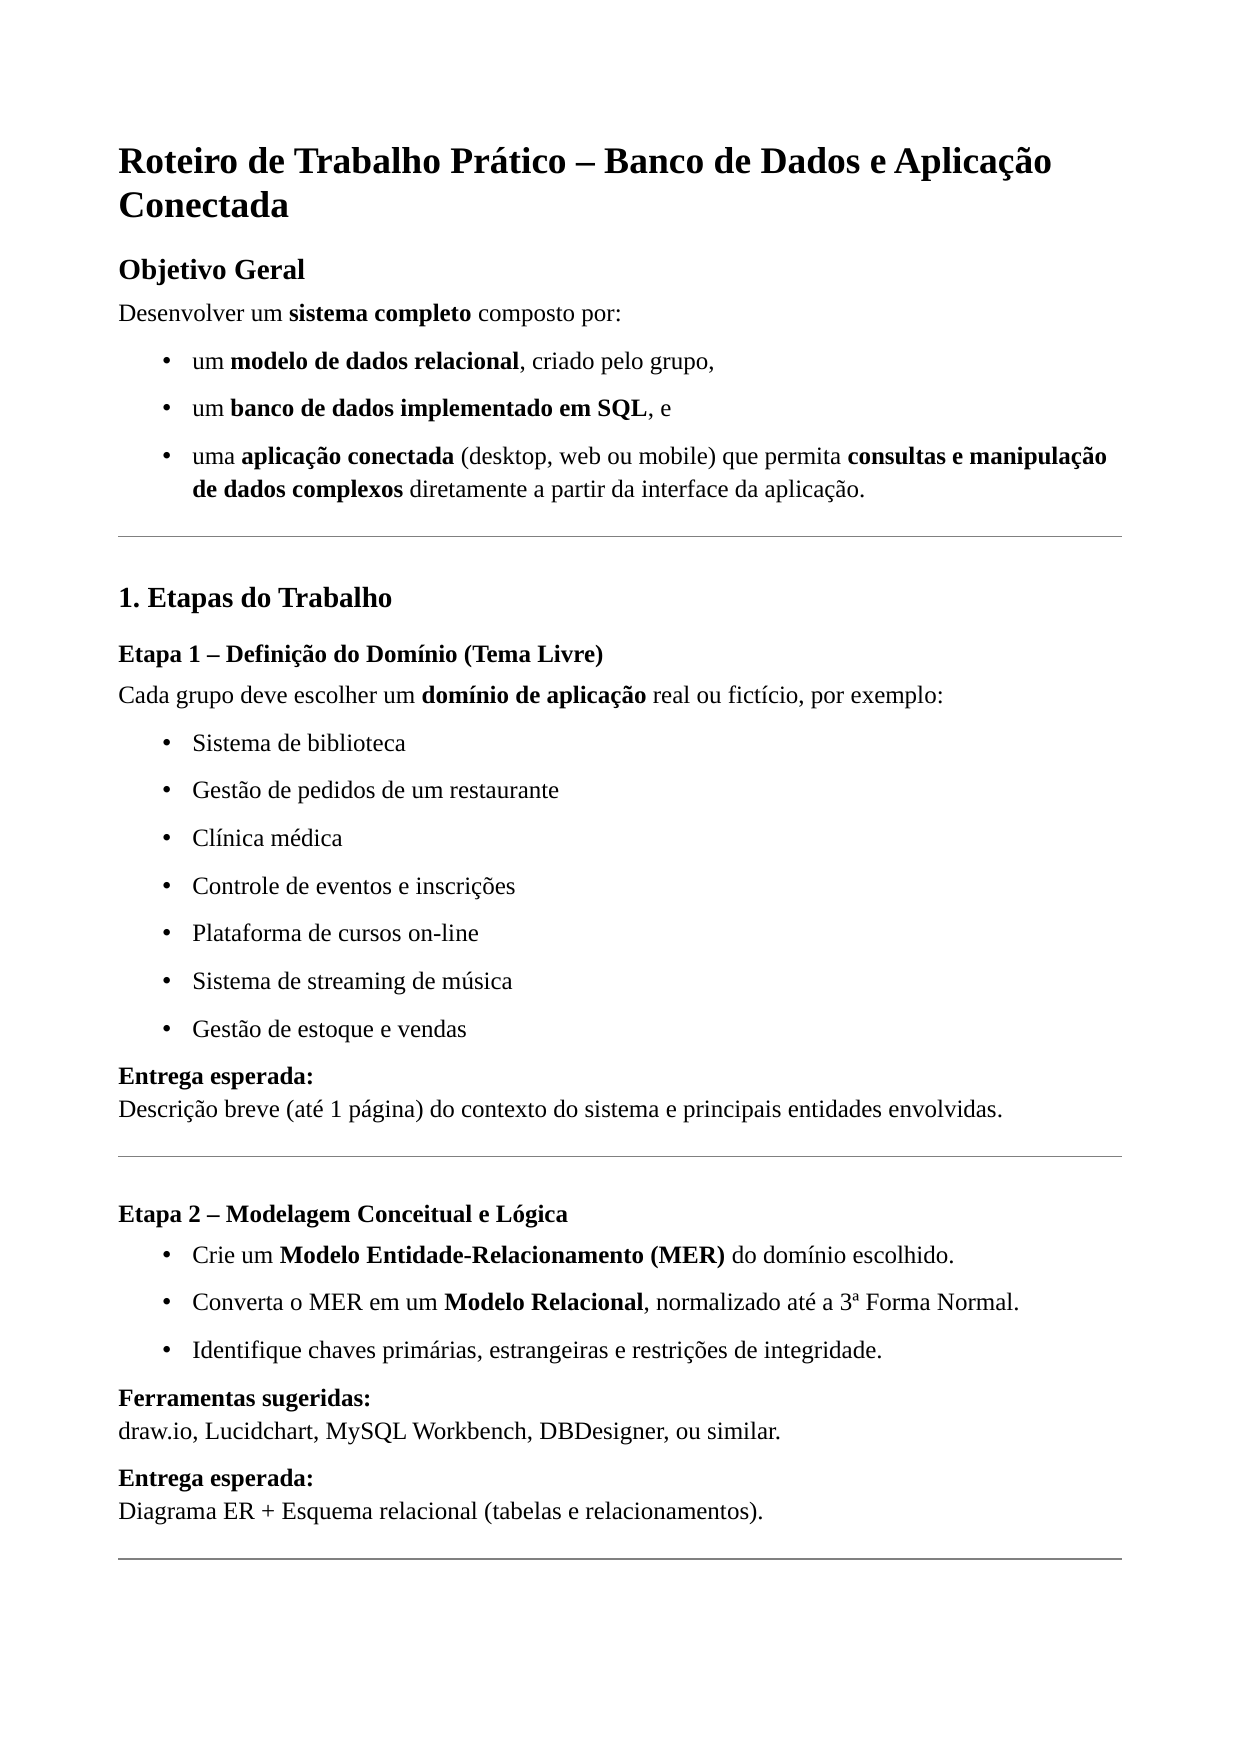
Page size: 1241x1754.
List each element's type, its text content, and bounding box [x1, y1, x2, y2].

list Identifique chaves primárias, estrangeiras e restrições de integridade. [162, 1335, 1122, 1364]
list Controle de eventos e inscrições [162, 871, 1122, 899]
subtitle 1. Etapas do Trabalho [118, 581, 1122, 614]
list Gestão de pedidos de um restaurante [162, 776, 1122, 804]
list Plataforma de cursos on-line [162, 918, 1122, 947]
subtitle Roteiro de Trabalho Prático – Banco de Dados e Aplicação Conectada [118, 139, 1122, 225]
list Sistema de biblioteca [162, 728, 1122, 757]
subtitle Objetivo Geral [118, 252, 1122, 286]
list um modelo de dados relacional, criado pelo grupo, [162, 346, 1122, 375]
list Crie um Modelo Entidade-Relacionamento (MER) do domínio escolhido. [162, 1240, 1122, 1269]
list Clínica médica [162, 823, 1122, 852]
subtitle Etapa 1 – Definição do Domínio (Tema Livre) [118, 639, 1122, 668]
list um banco de dados implementado em SQL, e [162, 393, 1122, 422]
text Ferramentas sugeridas: draw.io, Lucidchart, MySQL Workbench, DBDesigner, ou similar. [118, 1383, 1122, 1444]
text Entrega esperada: Diagrama ER + Esquema relacional (tabelas e relacionamentos). [118, 1463, 1122, 1525]
list Converta o MER em um Modelo Relacional, normalizado até a 3ª Forma Normal. [162, 1287, 1122, 1316]
subtitle Etapa 2 – Modelagem Conceitual e Lógica [118, 1199, 1122, 1227]
list Sistema de streaming de música [162, 966, 1122, 995]
text Cada grupo deve escolher um domínio de aplicação real ou fictício, por exemplo: [118, 680, 1122, 709]
list uma aplicação conectada (desktop, web ou mobile) que permita consultas e manipulação de dados complexos diretamente a partir da interface da aplicação. [162, 441, 1122, 503]
list Gestão de estoque e vendas [162, 1014, 1122, 1042]
text Entrega esperada: Descrição breve (até 1 página) do contexto do sistema e principais entidades envolvidas. [118, 1061, 1122, 1123]
text Desenvolver um sistema completo composto por: [118, 298, 1122, 327]
